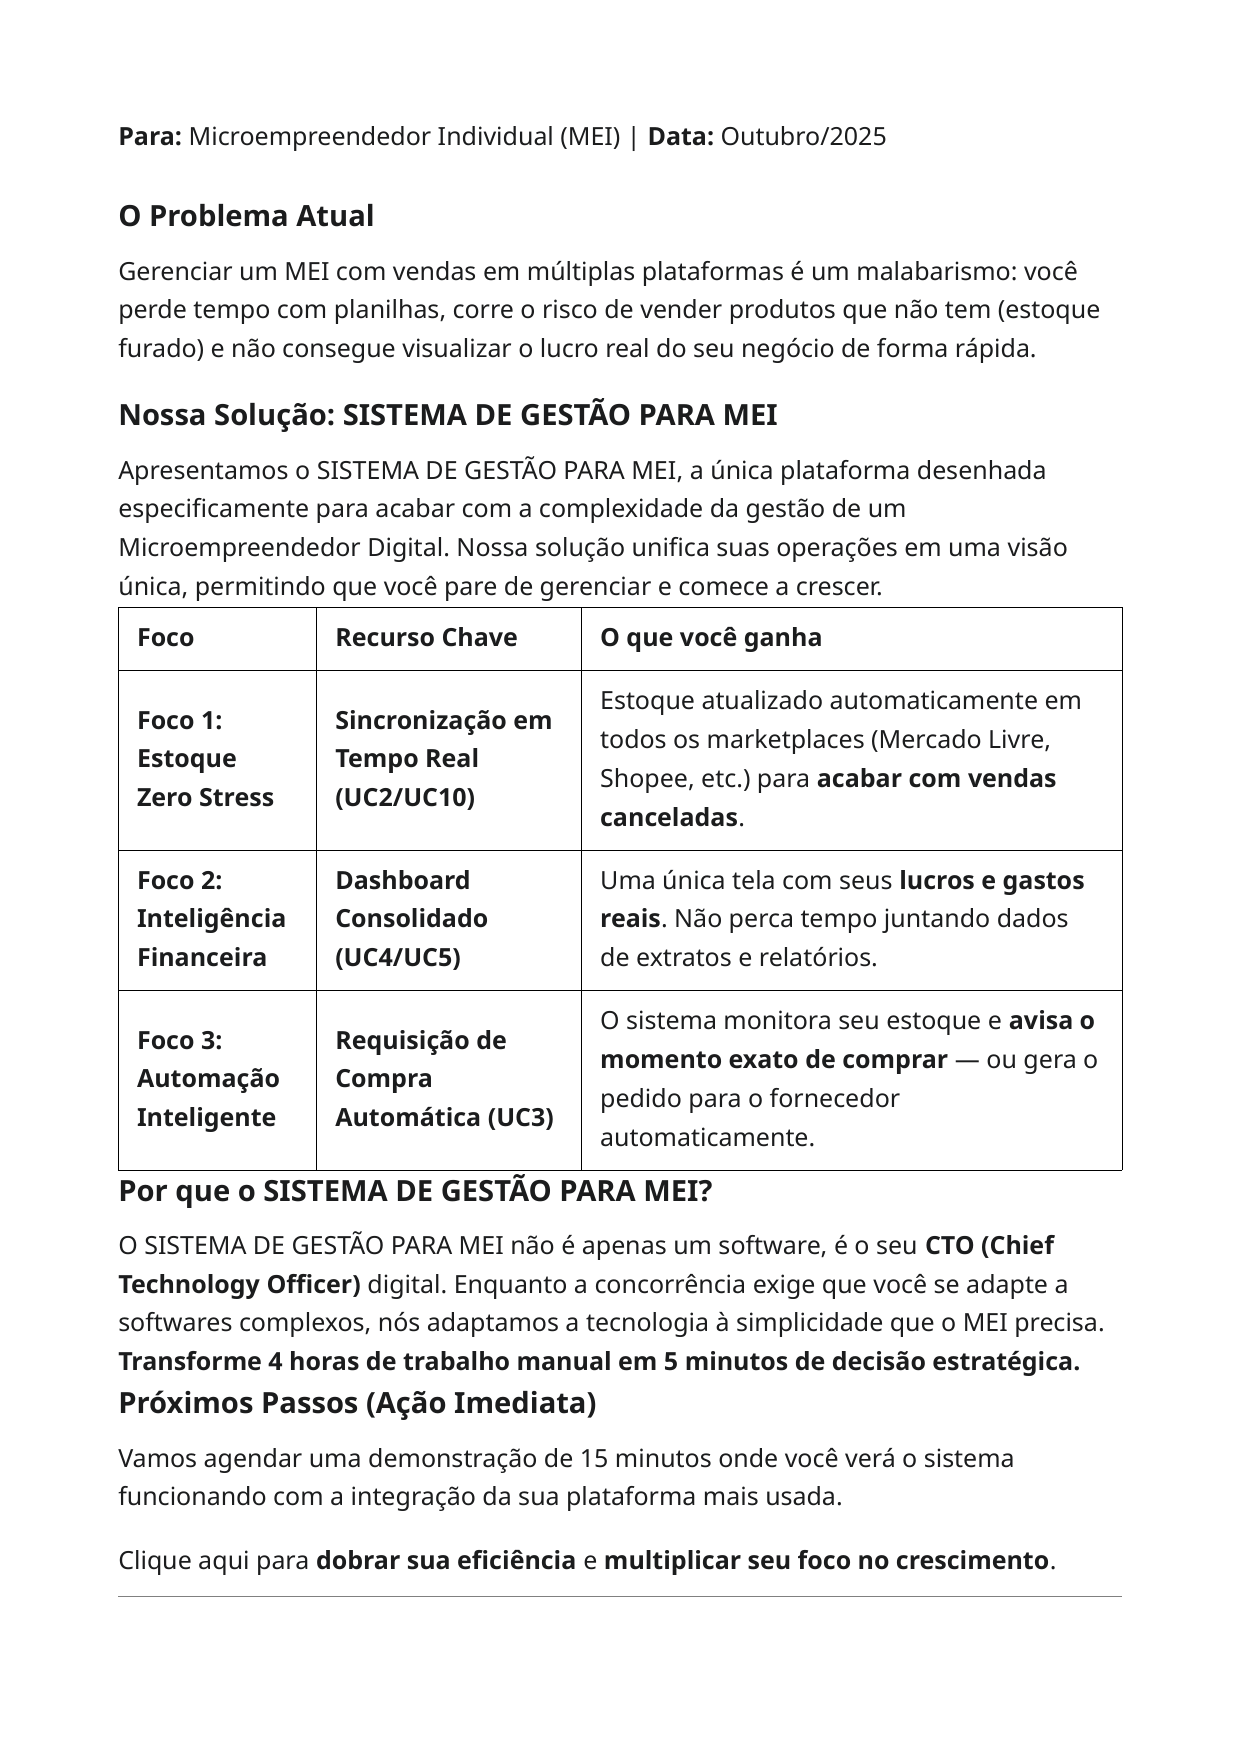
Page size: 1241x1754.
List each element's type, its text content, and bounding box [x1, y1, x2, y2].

table_cell Foco 1: Estoque Zero Stress [119, 671, 316, 850]
subtitle Nossa Solução: SISTEMA DE GESTÃO PARA MEI [118, 394, 1122, 434]
table_cell Uma única tela com seus lucros e gastos reais. Não perca tempo juntando dados de extratos e relatórios. [582, 851, 1122, 990]
table_cell Estoque atualizado automaticamente em todos os marketplaces (Mercado Livre, Shopee, etc.) para acabar com vendas canceladas. [582, 671, 1122, 850]
table_cell Requisição de Compra Automática (UC3) [317, 991, 581, 1170]
table_header O que você ganha [582, 608, 1122, 670]
table_cell Sincronização em Tempo Real (UC2/UC10) [317, 671, 581, 850]
table_cell Foco 3: Automação Inteligente [119, 991, 316, 1170]
text Clique aqui para dobrar sua eficiência e multiplicar seu foco no crescimento. [118, 1543, 1122, 1577]
subtitle Por que o SISTEMA DE GESTÃO PARA MEI? [118, 1171, 1122, 1209]
table_cell Foco 2: Inteligência Financeira [119, 851, 316, 990]
text Gerenciar um MEI com vendas em múltiplas plataformas é um malabarismo: você perde tempo com planilhas, corre o risco de vender produtos que não tem (estoque furado) e não consegue visualizar o lucro real do seu negócio de forma rápida. [118, 253, 1122, 365]
subtitle Próximos Passos (Ação Imediata) [118, 1383, 1122, 1422]
text O SISTEMA DE GESTÃO PARA MEI não é apenas um software, é o seu CTO (Chief Technology Officer) digital. Enquanto a concorrência exige que você se adapte a softwares complexos, nós adaptamos a tecnologia à simplicidade que o MEI precisa. [118, 1228, 1122, 1339]
text Para: Microempreendedor Individual (MEI) | Data: Outubro/2025 [118, 118, 1122, 152]
text Apresentamos o SISTEMA DE GESTÃO PARA MEI, a única plataforma desenhada especificamente para acabar com a complexidade da gestão de um Microempreendedor Digital. Nossa solução unifica suas operações em uma visão única, permitindo que você pare de gerenciar e comece a crescer. [118, 452, 1122, 603]
subtitle O Problema Atual [118, 196, 1122, 235]
text Transforme 4 horas de trabalho manual em 5 minutos de decisão estratégica. [118, 1344, 1122, 1378]
table_cell Dashboard Consolidado (UC4/UC5) [317, 851, 581, 990]
table_header Foco [119, 608, 316, 670]
text Vamos agendar uma demonstração de 15 minutos onde você verá o sistema funcionando com a integração da sua plataforma mais usada. [118, 1440, 1122, 1513]
table_header Recurso Chave [317, 608, 581, 670]
table_cell O sistema monitora seu estoque e avisa o momento exato de comprar — ou gera o pedido para o fornecedor automaticamente. [582, 991, 1122, 1170]
